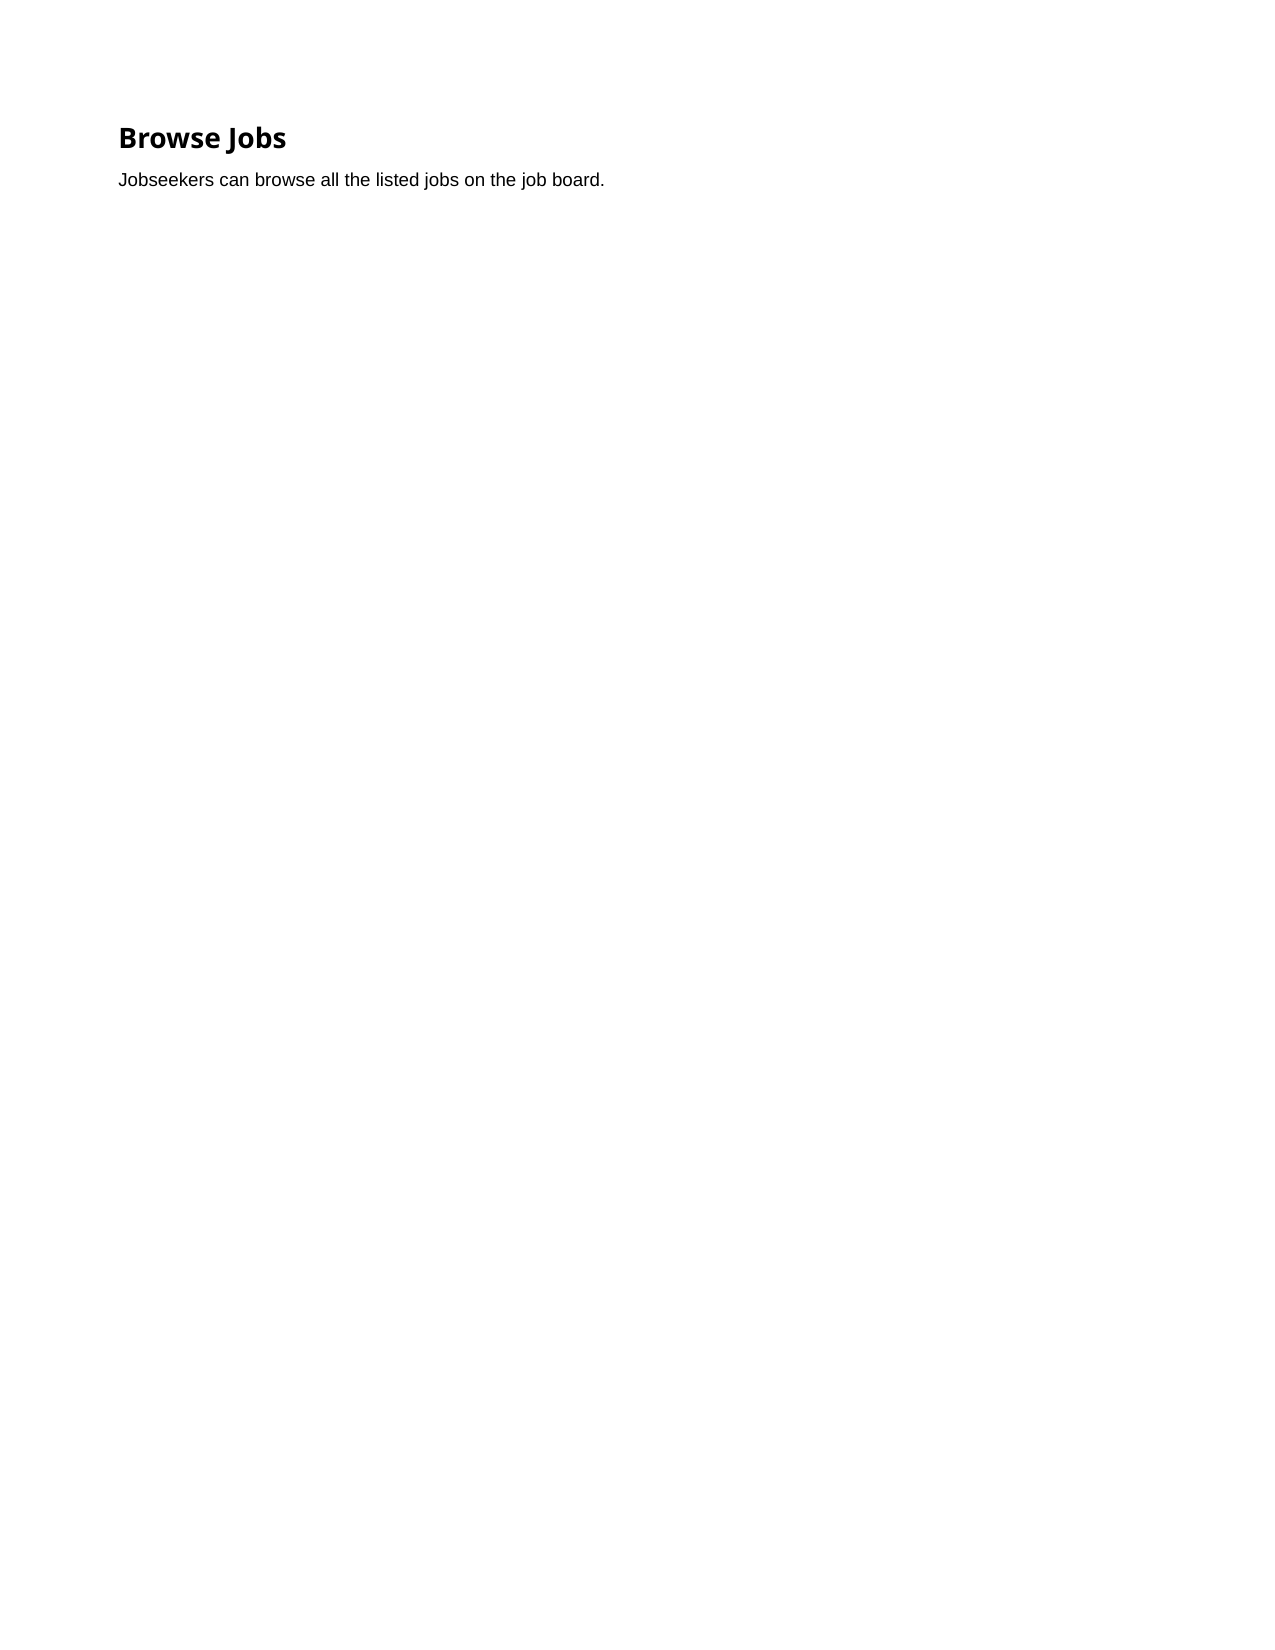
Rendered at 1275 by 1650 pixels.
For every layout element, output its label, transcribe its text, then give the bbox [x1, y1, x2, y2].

subtitle Browse Jobs [118, 118, 1157, 156]
text Jobseekers can browse all the listed jobs on the job board. [118, 169, 1157, 234]
